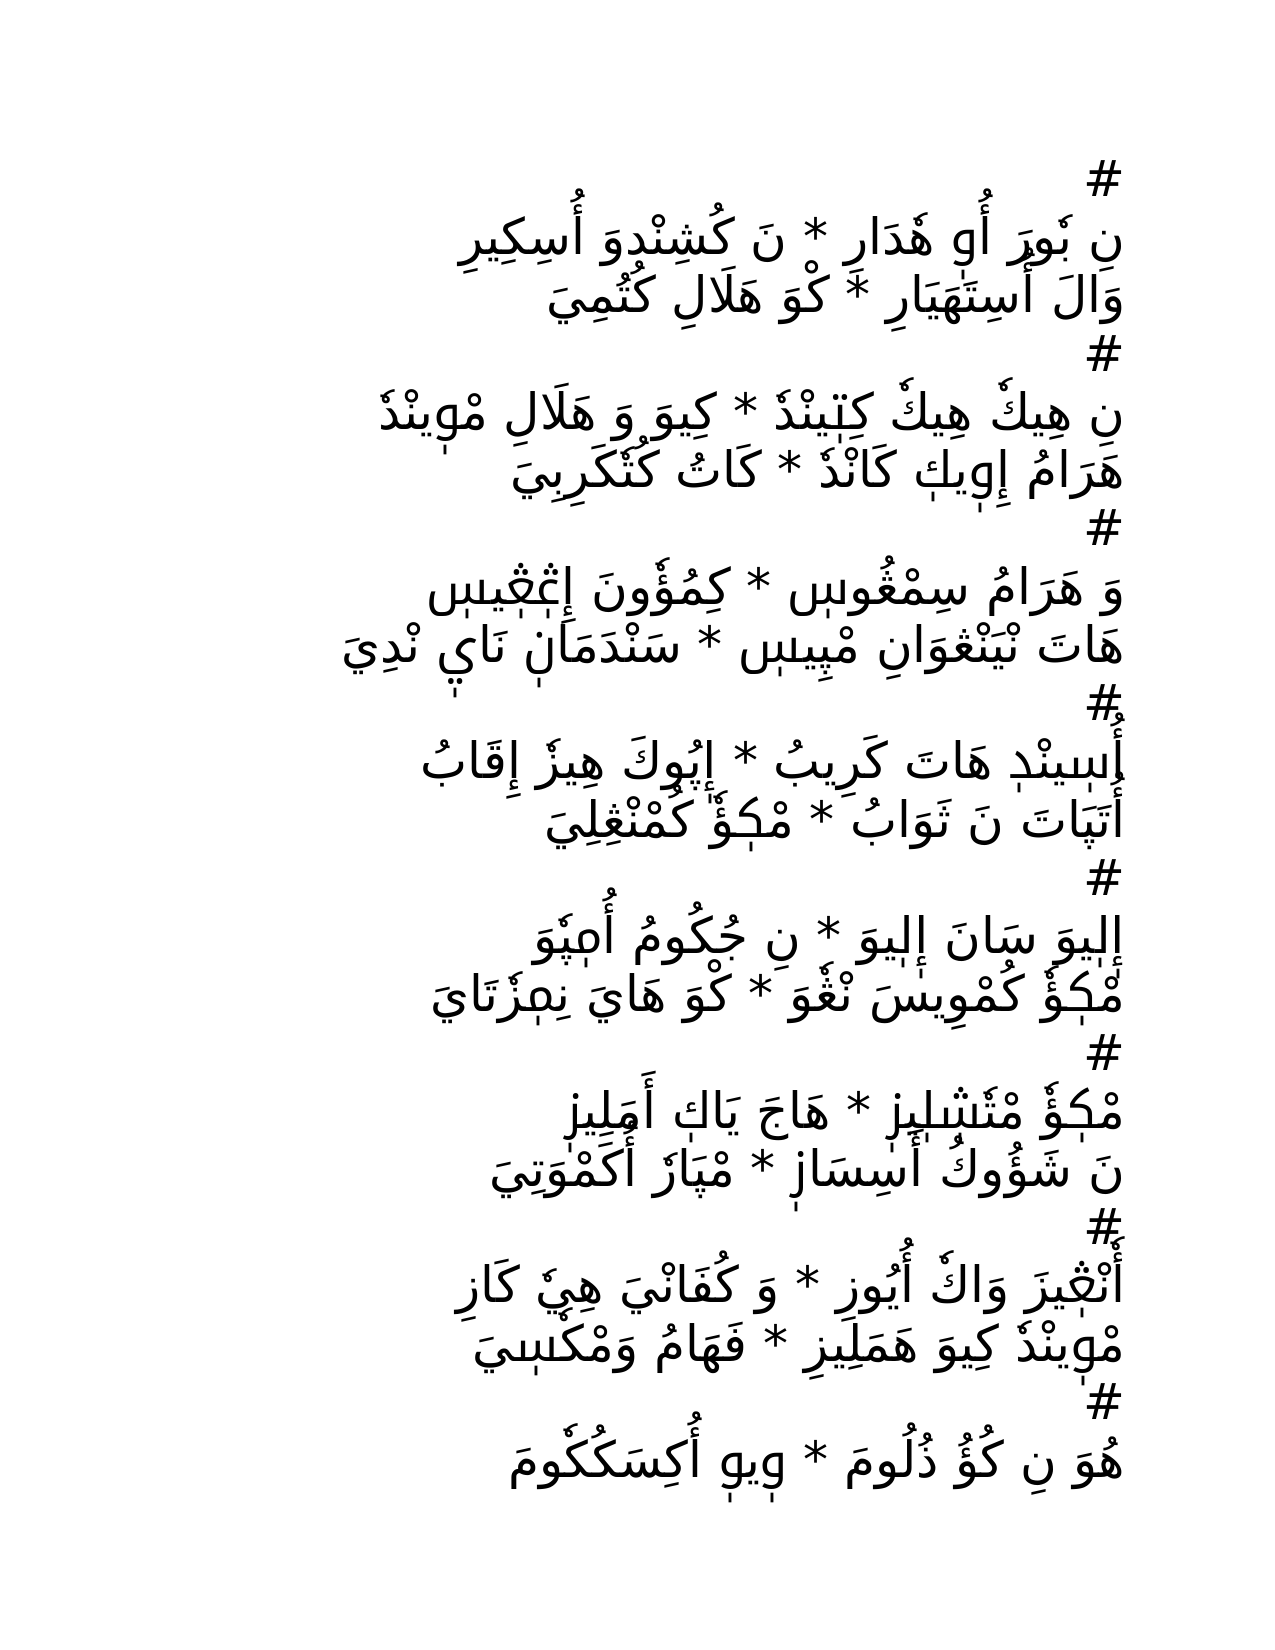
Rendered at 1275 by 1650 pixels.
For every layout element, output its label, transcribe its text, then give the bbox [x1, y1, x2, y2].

text # [150, 849, 1125, 907]
text # [150, 1198, 1125, 1256]
text نِ هِيكٗ هِيكٗ كِتٖينْدٗ * كِيوَ وَ هَلَالِ مْوٖينْدٗ هَرَامُ إِوٖيكٖ كَانْدٗ * كَاتُ كُتٗكَرِبِيَ [150, 383, 1125, 499]
text وَ هَرَامُ سِمْڠُوسٖ * كِمُؤٗونَ إِڠٖڠٖيسٖ هَاتَ نْيَنْڠوَانِ مْپِيسٖ * سَنْدَمَانٖ نَايٖ نْدِيَ [150, 558, 1125, 674]
text إٖلٖيوَ سَانَ إٖلٖيوَ * نِ جُكُومُ أُمٖپٗوَ مْكٖؤٗ كُمْوِيسَ نْڠٗوَ * كْوَ هَايَ نِمٖزٗتَايَ [150, 907, 1125, 1023]
text # [150, 325, 1125, 383]
text # [150, 1023, 1125, 1082]
text # [150, 1373, 1125, 1431]
text # [150, 674, 1125, 732]
text مْكٖؤٗ مْتٗشٖلٖيزٖ * هَاجَ يَاكٖ أَمَلِيزٖ نَ شَؤُوكُ أَسِسَازٖ * مْپَارٗ أُكَمْوَتِيَ [150, 1082, 1125, 1198]
text أٗنْڠٖيزَ وَاكٗ أُيُوزِ * وَ كُفَانْيَ هِيٗ كَازِ مْوٖينْدٗ كِيوَ هَمَلِيزِ * فَهَامُ وَمْكٗسٖيَ [150, 1256, 1125, 1373]
text # [150, 150, 1125, 208]
text هُوَ نِ كُؤُ ذُلُومَ * وٖيوٖ أُكِسَكُكٗومَ [150, 1431, 1125, 1489]
text # [150, 499, 1125, 558]
text نِ بٗورَ أُوٖ هٗدَارِ * نَ كُشِنْدوَ أُسِكِيرِ وَالَ أُسِتَهَيَارِ * كْوَ هَلَالِ كُتُمِيَ [150, 208, 1125, 325]
text أُسٖينْدٖ هَاتَ كَرِيبُ * إٖپُوكَ هِيزٗ إِقَابُ أُتَپَاتَ نَ ثَوَابُ * مْكٖؤٗ كُمْنْڠِلِيَ [150, 732, 1125, 849]
